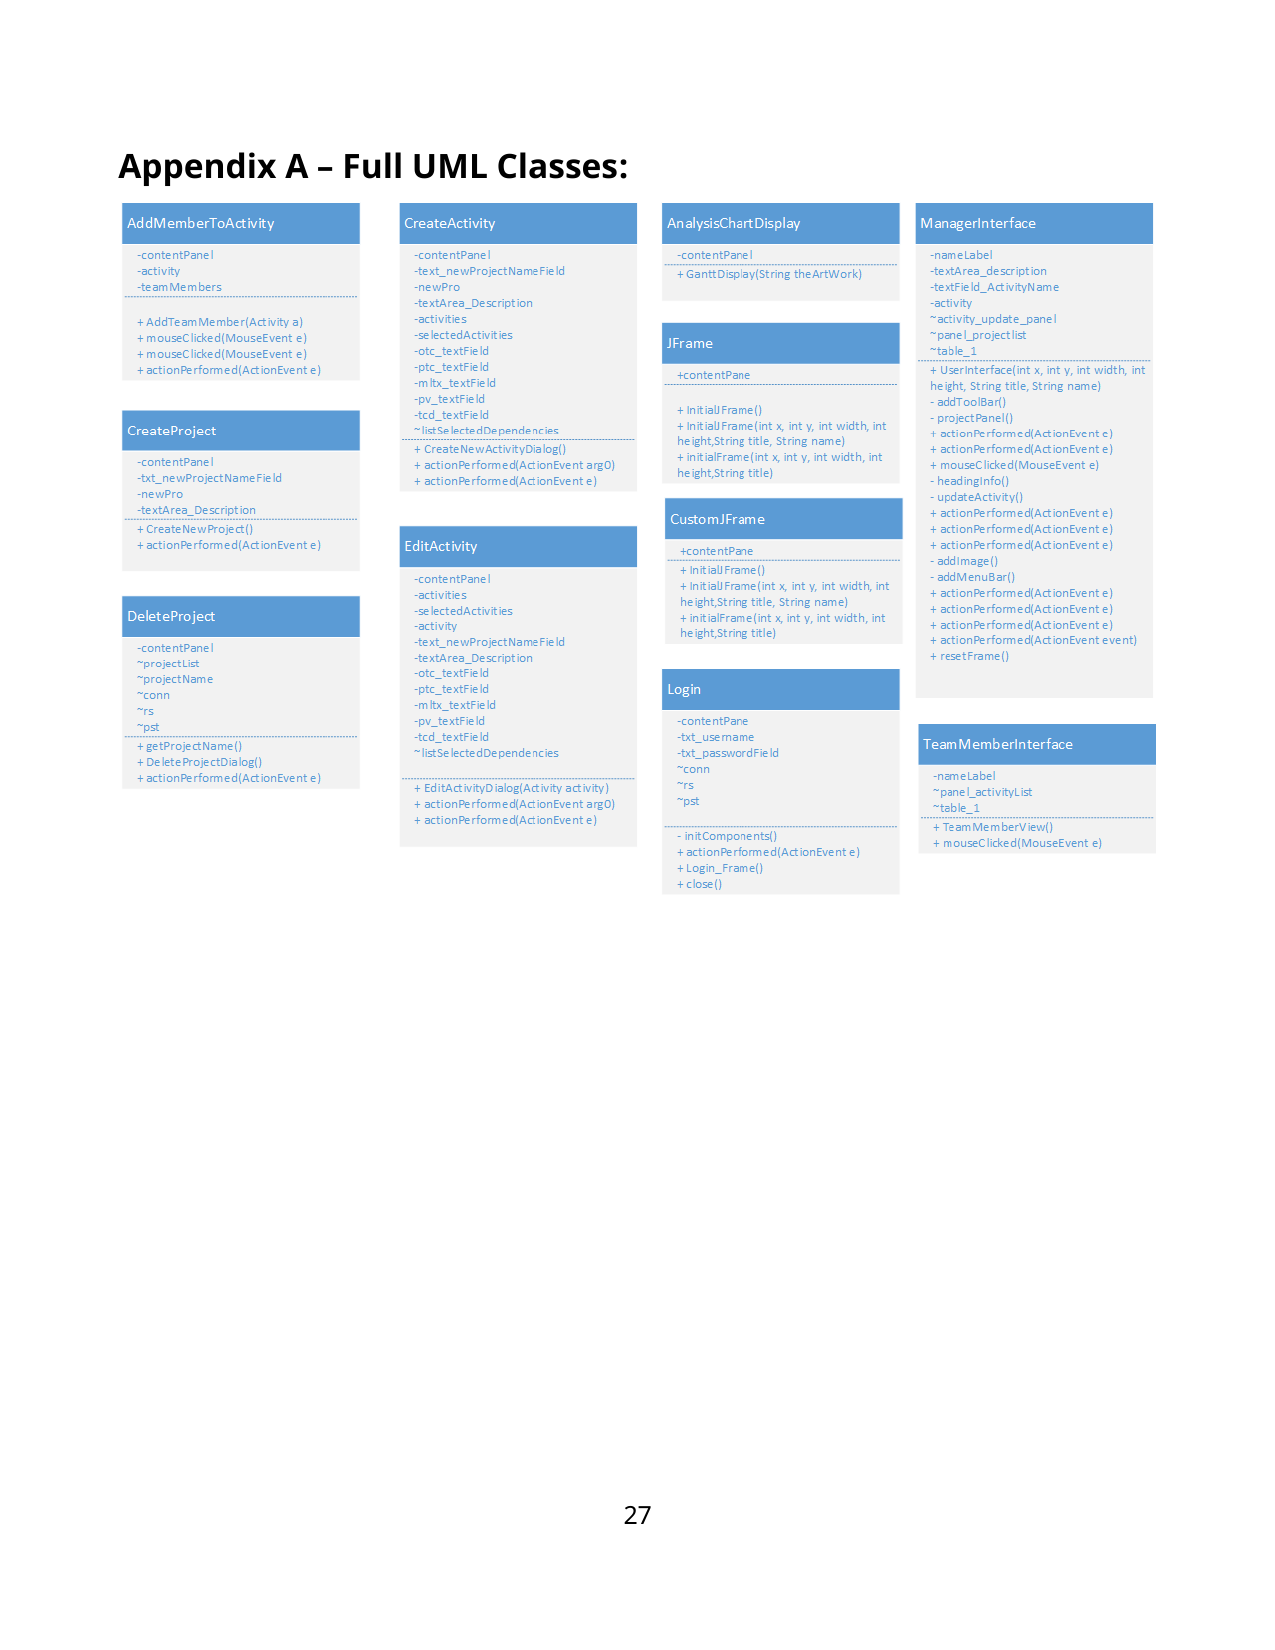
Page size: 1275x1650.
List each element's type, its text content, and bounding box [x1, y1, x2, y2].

subtitle Appendix A – Full UML Classes: [118, 143, 1157, 189]
picture [118, 201, 1157, 898]
